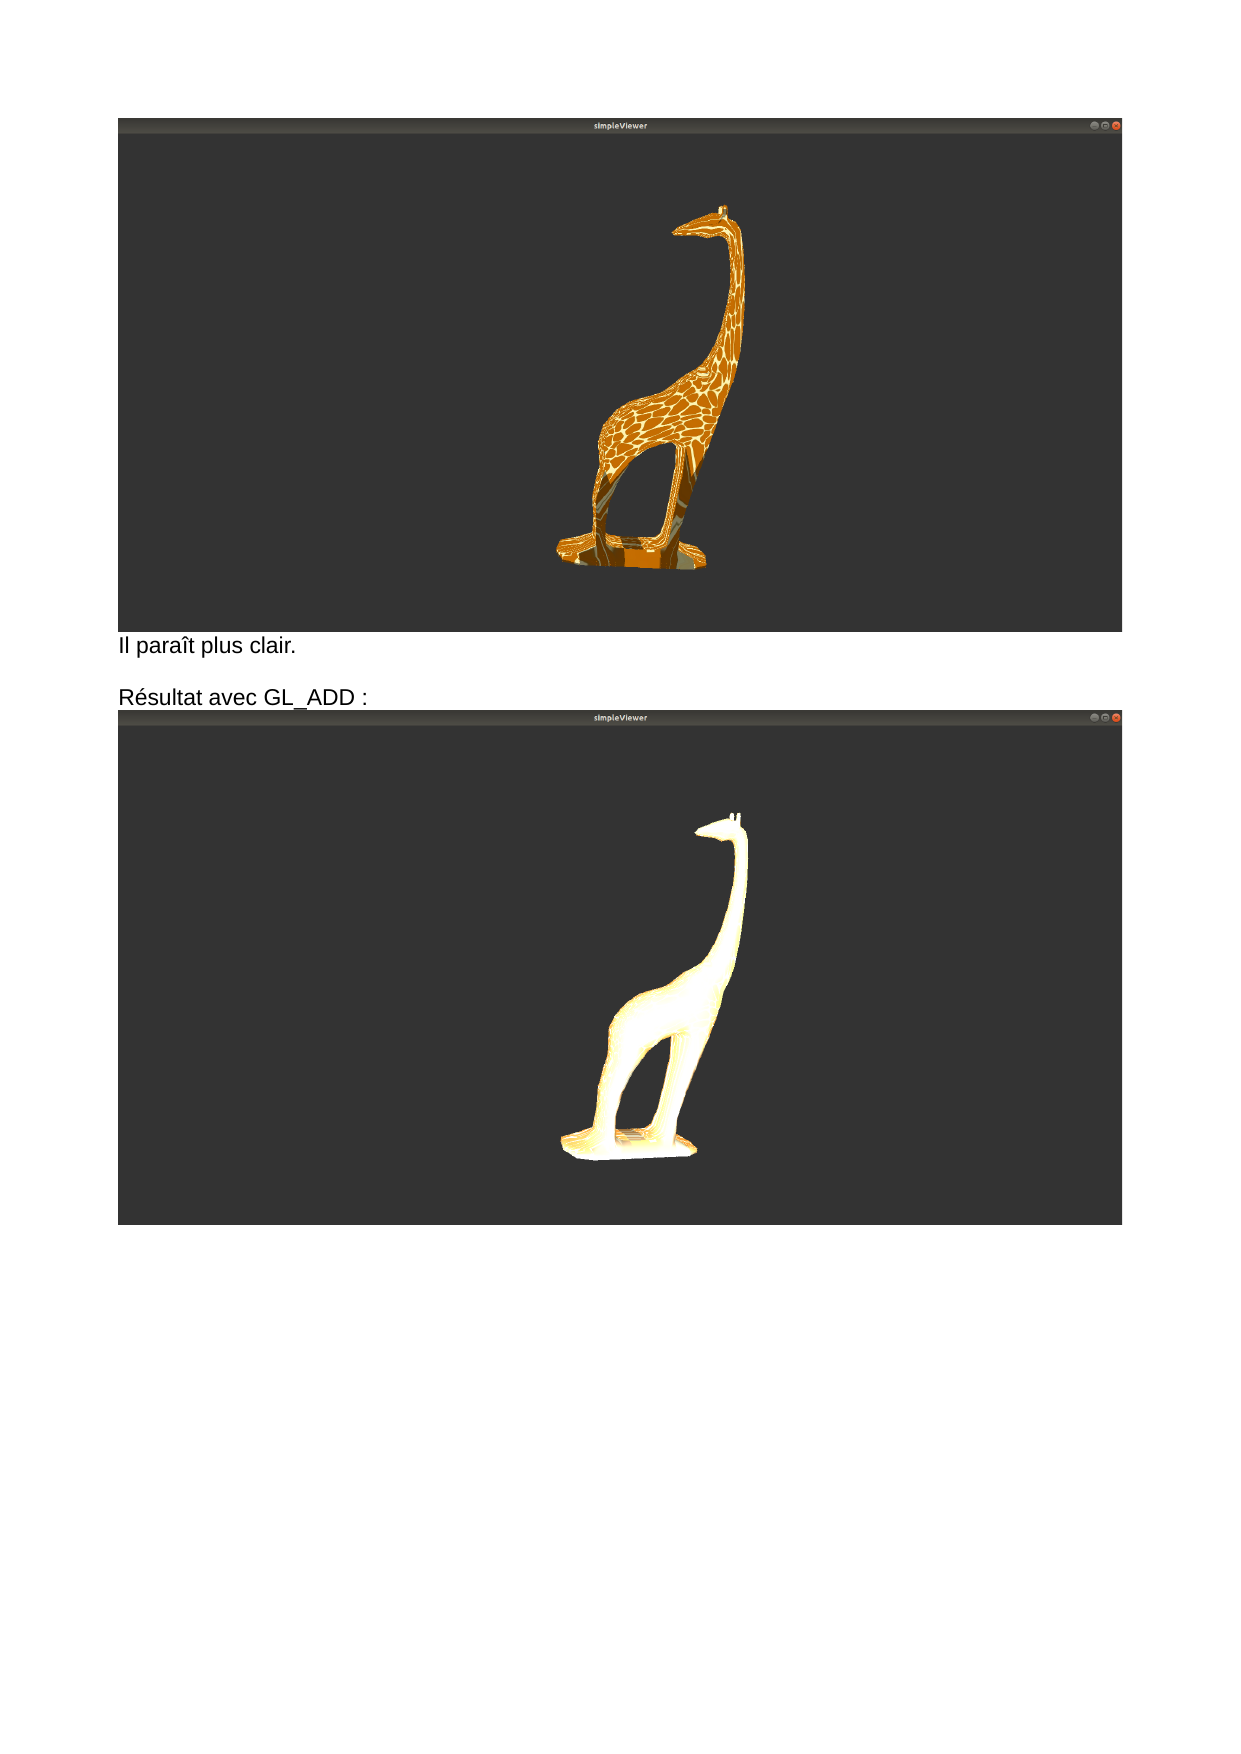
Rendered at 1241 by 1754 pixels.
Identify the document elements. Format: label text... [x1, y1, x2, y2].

text Il paraît plus clair. [118, 632, 1122, 658]
picture [118, 710, 1123, 1225]
picture [118, 118, 1123, 632]
text Résultat avec GL_ADD : [118, 684, 1122, 710]
